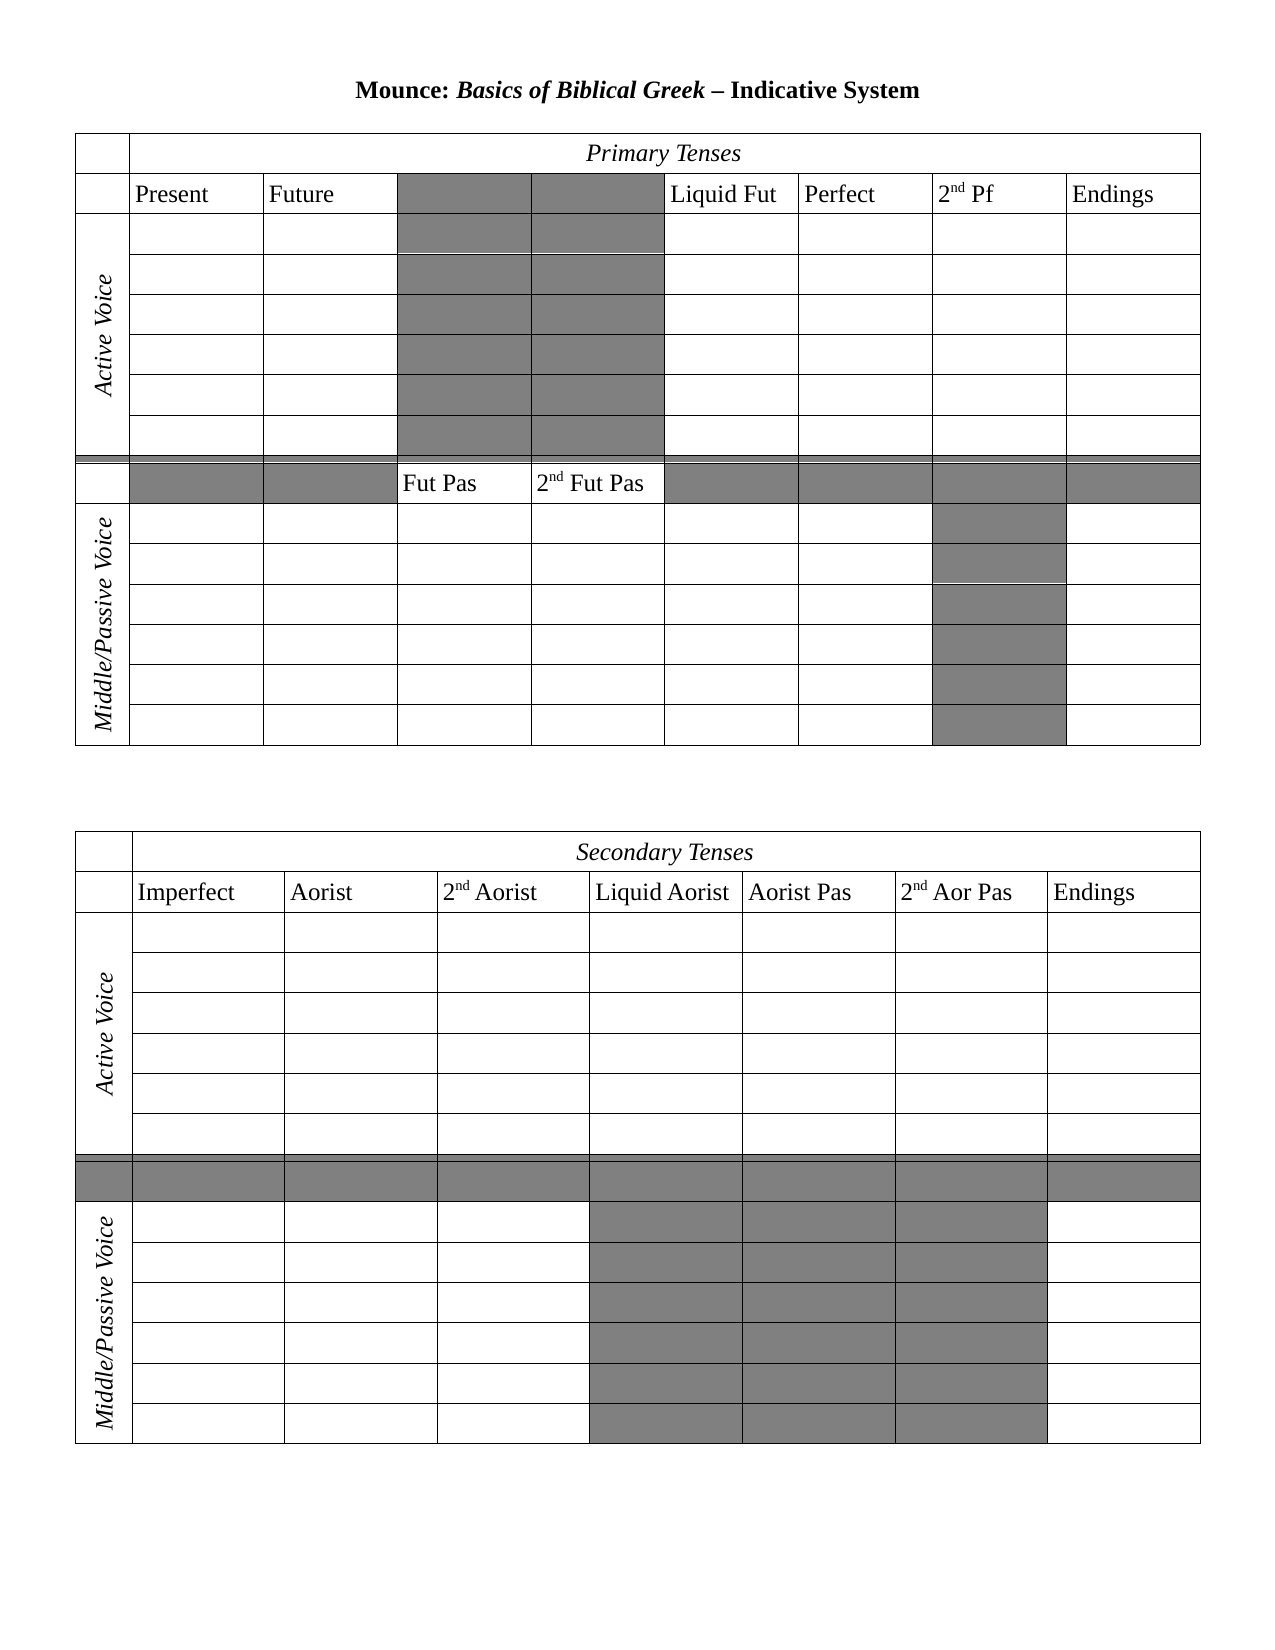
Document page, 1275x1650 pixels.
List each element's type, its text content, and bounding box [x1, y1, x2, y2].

table_cell [532, 214, 664, 253]
table_cell [398, 295, 531, 334]
table_cell [133, 1034, 284, 1073]
table_cell [1067, 456, 1200, 462]
table_cell 2nd Aorist [438, 872, 589, 912]
table_cell [264, 705, 397, 745]
table_cell [665, 625, 798, 664]
table_cell [133, 1243, 284, 1282]
table_cell [398, 335, 531, 374]
table_cell [133, 1323, 284, 1363]
table_cell [1067, 335, 1200, 374]
table_cell [133, 993, 284, 1033]
table_cell 2nd Aor Pas [896, 872, 1047, 912]
table_cell [532, 416, 664, 455]
table_cell [264, 295, 397, 334]
table_cell [398, 665, 531, 704]
table_cell [130, 214, 263, 253]
table_cell [285, 1162, 437, 1201]
table_cell [438, 1323, 589, 1363]
table_cell [1067, 295, 1200, 334]
table_cell [743, 993, 895, 1033]
table_cell [896, 953, 1047, 992]
table_cell Active Voice [76, 214, 129, 455]
table_cell [665, 255, 798, 294]
table_cell [285, 1404, 437, 1443]
table_cell [264, 665, 397, 704]
table_cell [1067, 375, 1200, 415]
table_cell [532, 295, 664, 334]
table_cell [665, 504, 798, 543]
table_cell [130, 625, 263, 664]
table_cell [1048, 1404, 1200, 1443]
table_cell [264, 544, 397, 583]
table_cell [264, 585, 397, 624]
table_cell Aorist Pas [743, 872, 895, 912]
table_cell [133, 1155, 284, 1161]
table_cell [896, 1404, 1047, 1443]
table_cell [665, 585, 798, 624]
table_cell [264, 416, 397, 455]
table_cell [532, 625, 664, 664]
table_cell [933, 295, 1066, 334]
table_cell [285, 993, 437, 1033]
table_cell [1048, 1364, 1200, 1403]
table_cell Imperfect [133, 872, 284, 912]
table_cell [285, 913, 437, 952]
table_cell [76, 1155, 132, 1161]
table_cell [896, 1155, 1047, 1161]
table_cell [799, 544, 932, 583]
table_cell [133, 953, 284, 992]
table_cell [665, 214, 798, 253]
table_cell [130, 255, 263, 294]
table_cell [285, 1283, 437, 1322]
table_cell [532, 585, 664, 624]
table_cell [1067, 585, 1200, 624]
table_cell [130, 375, 263, 415]
table_cell [1067, 214, 1200, 253]
table_cell [398, 544, 531, 583]
table_cell [590, 1323, 742, 1363]
table_cell [133, 1404, 284, 1443]
table_cell [133, 1114, 284, 1153]
table_cell Aorist [285, 872, 437, 912]
table_cell [264, 625, 397, 664]
table_cell [130, 585, 263, 624]
table_cell [532, 375, 664, 415]
table_cell [398, 705, 531, 745]
table_cell [933, 456, 1066, 462]
table_cell [799, 585, 932, 624]
table_cell [285, 1202, 437, 1242]
table_cell [743, 1364, 895, 1403]
table_cell [1048, 1202, 1200, 1242]
table_cell Liquid Aorist [590, 872, 742, 912]
table_cell [896, 993, 1047, 1033]
table_cell [76, 174, 129, 213]
table_cell [76, 872, 132, 912]
table_cell [285, 1074, 437, 1113]
table_cell [933, 335, 1066, 374]
table_cell [799, 705, 932, 745]
table_cell [76, 1162, 132, 1201]
table_cell Endings [1048, 872, 1200, 912]
table_cell [933, 255, 1066, 294]
table_cell [1067, 255, 1200, 294]
table_cell [1048, 1323, 1200, 1363]
table_cell [532, 335, 664, 374]
table_header Secondary Tenses [133, 832, 1200, 871]
table_cell [743, 1074, 895, 1113]
table_cell [285, 1243, 437, 1282]
table_cell [799, 375, 932, 415]
table_cell [665, 295, 798, 334]
table_cell [590, 1114, 742, 1153]
table_cell [398, 625, 531, 664]
table_cell [1048, 1283, 1200, 1322]
table_cell [438, 1243, 589, 1282]
table_cell [799, 255, 932, 294]
table_cell [133, 1364, 284, 1403]
table_cell [133, 1162, 284, 1201]
table_cell [398, 456, 531, 462]
table_cell [665, 375, 798, 415]
table_cell [532, 456, 664, 462]
table_cell [133, 1074, 284, 1113]
table_cell [743, 1323, 895, 1363]
table_cell [438, 1162, 589, 1201]
table_cell [590, 953, 742, 992]
table_cell [743, 1162, 895, 1201]
table_cell [896, 1202, 1047, 1242]
table_cell [285, 1034, 437, 1073]
table_cell [1048, 993, 1200, 1033]
table_cell [438, 913, 589, 952]
table_cell [438, 1404, 589, 1443]
table_cell [1067, 464, 1200, 503]
table_cell [590, 1155, 742, 1161]
table_cell [933, 585, 1066, 624]
table_cell [933, 375, 1066, 415]
table_cell [285, 1155, 437, 1161]
table_cell [438, 953, 589, 992]
table_cell [76, 456, 129, 462]
table_cell [743, 1202, 895, 1242]
table_cell [532, 665, 664, 704]
table_cell [130, 335, 263, 374]
table_cell 2nd Pf [933, 174, 1066, 213]
table_cell [130, 295, 263, 334]
table_cell [133, 1283, 284, 1322]
table_cell [933, 544, 1066, 583]
table_cell [1048, 1243, 1200, 1282]
table_cell [264, 504, 397, 543]
table_cell [743, 953, 895, 992]
table_cell [896, 1323, 1047, 1363]
table_cell [264, 456, 397, 462]
table_cell [743, 1404, 895, 1443]
table_cell [665, 544, 798, 583]
table_cell [532, 705, 664, 745]
table_cell [285, 1364, 437, 1403]
table_cell [76, 464, 129, 503]
table_cell [665, 456, 798, 462]
table_cell [438, 1074, 589, 1113]
table_cell [590, 913, 742, 952]
table_cell [590, 1074, 742, 1113]
table_cell Fut Pas [398, 464, 531, 503]
table_cell [743, 1034, 895, 1073]
table_cell [799, 456, 932, 462]
table_header Primary Tenses [130, 134, 1200, 173]
table_cell [743, 1283, 895, 1322]
table_cell Present [130, 174, 263, 213]
table_cell [665, 335, 798, 374]
table_cell [896, 1162, 1047, 1201]
table_cell [590, 993, 742, 1033]
table_cell [1067, 504, 1200, 543]
table_cell [1067, 665, 1200, 704]
table_cell [264, 255, 397, 294]
table_cell [130, 456, 263, 462]
table_cell Liquid Fut [665, 174, 798, 213]
table_cell Active Voice [76, 913, 132, 1153]
table_cell Perfect [799, 174, 932, 213]
table_cell [590, 1283, 742, 1322]
table_cell [896, 1283, 1047, 1322]
table_cell [743, 913, 895, 952]
table_cell [130, 416, 263, 455]
table_cell [1067, 705, 1200, 745]
table_cell [285, 1114, 437, 1153]
table_cell Endings [1067, 174, 1200, 213]
table_cell [665, 665, 798, 704]
table_cell [398, 174, 531, 213]
table_cell [438, 993, 589, 1033]
table_cell [1048, 1074, 1200, 1113]
table_cell [1067, 625, 1200, 664]
table_cell [264, 214, 397, 253]
table_cell [438, 1155, 589, 1161]
table_cell [590, 1034, 742, 1073]
table_cell [532, 174, 664, 213]
table_cell [896, 1034, 1047, 1073]
table_cell [896, 1364, 1047, 1403]
table_cell [130, 504, 263, 543]
table_header [76, 134, 129, 173]
table_cell [896, 913, 1047, 952]
table_cell [933, 625, 1066, 664]
table_cell [438, 1283, 589, 1322]
table_cell [532, 255, 664, 294]
table_cell [590, 1364, 742, 1403]
table_cell [285, 953, 437, 992]
table_cell [532, 544, 664, 583]
table_cell [743, 1243, 895, 1282]
table_cell [590, 1162, 742, 1201]
table_cell [1048, 1114, 1200, 1153]
table_cell [398, 375, 531, 415]
table_cell [264, 375, 397, 415]
table_cell [933, 504, 1066, 543]
table_cell [398, 585, 531, 624]
table_cell [398, 255, 531, 294]
table_cell [398, 504, 531, 543]
table_cell [896, 1243, 1047, 1282]
table_cell [799, 214, 932, 253]
table_cell Future [264, 174, 397, 213]
table_cell 2nd Fut Pas [532, 464, 664, 503]
table_cell [665, 705, 798, 745]
table_cell [1048, 953, 1200, 992]
table_cell [398, 416, 531, 455]
table_cell [264, 464, 397, 503]
table_cell [799, 625, 932, 664]
table_cell [130, 705, 263, 745]
table_cell [665, 416, 798, 455]
table_cell [933, 214, 1066, 253]
table_cell [799, 665, 932, 704]
table_cell [1048, 1034, 1200, 1073]
table_cell [590, 1404, 742, 1443]
table_cell [590, 1243, 742, 1282]
table_cell [438, 1034, 589, 1073]
table_cell [665, 464, 798, 503]
table_cell [896, 1074, 1047, 1113]
table_cell [438, 1364, 589, 1403]
table_cell [438, 1202, 589, 1242]
table_cell [799, 416, 932, 455]
table_cell [933, 464, 1066, 503]
table_cell [264, 335, 397, 374]
table_cell [532, 504, 664, 543]
table_cell [1067, 544, 1200, 583]
table_cell [896, 1114, 1047, 1153]
table_cell [1067, 416, 1200, 455]
table_cell [1048, 1155, 1200, 1161]
table_cell [799, 464, 932, 503]
table_cell [590, 1202, 742, 1242]
text Mounce: Basics of Biblical Greek – Indicative System [75, 75, 1200, 104]
table_cell [933, 665, 1066, 704]
table_cell [1048, 1162, 1200, 1201]
table_cell [285, 1323, 437, 1363]
table_cell [933, 416, 1066, 455]
table_cell [133, 913, 284, 952]
table_cell [933, 705, 1066, 745]
table_cell [130, 665, 263, 704]
table_cell [743, 1114, 895, 1153]
table_cell [799, 504, 932, 543]
table_cell Middle/Passive Voice [76, 504, 129, 745]
table_cell [743, 1155, 895, 1161]
table_cell [398, 214, 531, 253]
table_cell [1048, 913, 1200, 952]
table_cell [799, 295, 932, 334]
table_cell [133, 1202, 284, 1242]
table_cell [799, 335, 932, 374]
table_cell Middle/Passive Voice [76, 1202, 132, 1443]
table_cell [438, 1114, 589, 1153]
table_cell [130, 464, 263, 503]
table_cell [130, 544, 263, 583]
table_header [76, 832, 132, 871]
